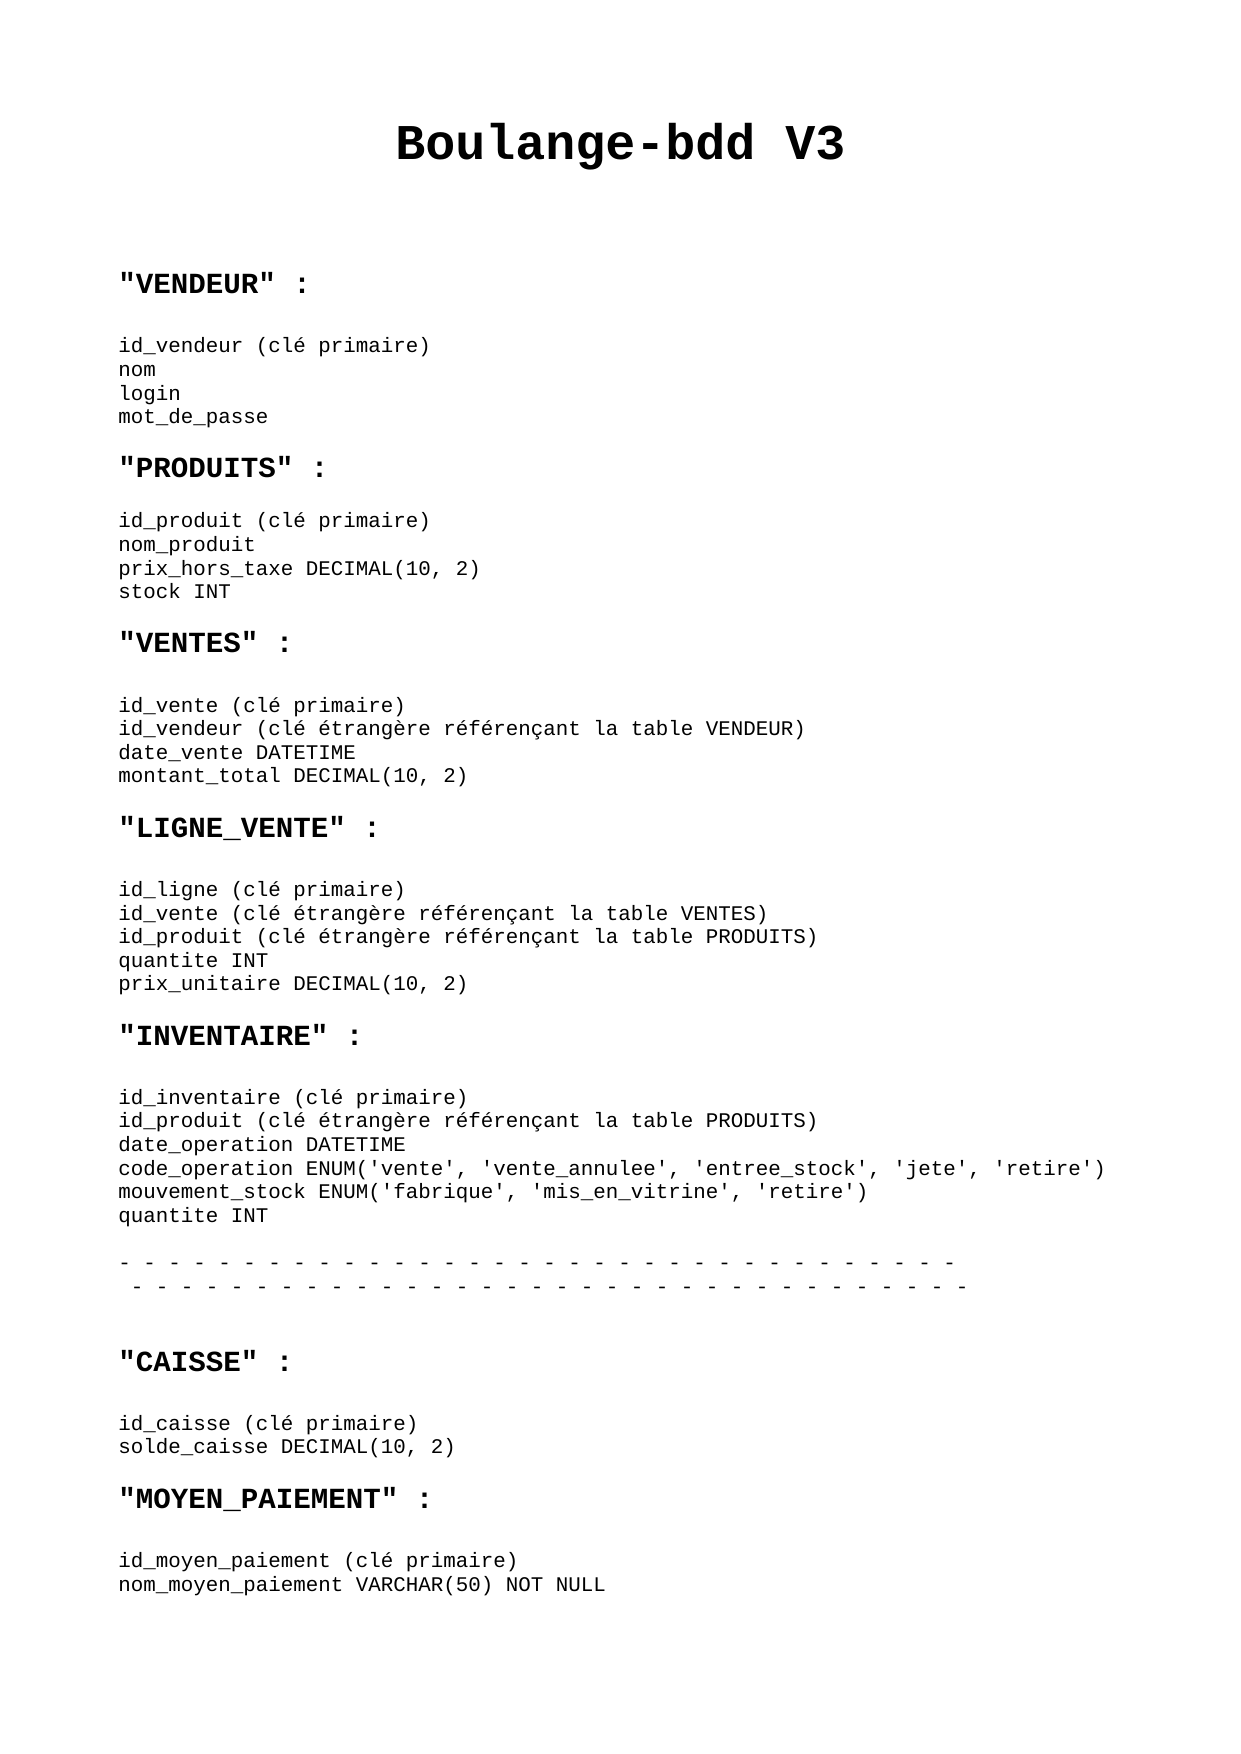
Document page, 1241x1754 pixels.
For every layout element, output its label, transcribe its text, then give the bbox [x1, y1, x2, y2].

text prix_hors_taxe DECIMAL(10, 2) [118, 558, 1122, 581]
text "LIGNE_VENTE" : [118, 813, 1122, 846]
text - - - - - - - - - - - - - - - - - - - - - - - - - - - - - - - - - - [118, 1252, 1122, 1276]
text quantite INT [118, 1205, 1122, 1229]
text solde_caisse DECIMAL(10, 2) [118, 1437, 1122, 1460]
text "CAISSE" : [118, 1347, 1122, 1380]
text nom_moyen_paiement VARCHAR(50) NOT NULL [118, 1573, 1122, 1597]
text id_vendeur (clé primaire) [118, 335, 1122, 359]
text id_ligne (clé primaire) [118, 879, 1122, 902]
text montant_total DECIMAL(10, 2) [118, 766, 1122, 789]
text code_operation ENUM('vente', 'vente_annulee', 'entree_stock', 'jete', 'retire') [118, 1158, 1122, 1181]
text "VENTES" : [118, 628, 1122, 662]
text id_produit (clé étrangère référençant la table PRODUITS) [118, 926, 1122, 950]
text stock INT [118, 581, 1122, 605]
text id_vente (clé étrangère référençant la table VENTES) [118, 902, 1122, 926]
text "MOYEN_PAIEMENT" : [118, 1484, 1122, 1517]
text id_caisse (clé primaire) [118, 1413, 1122, 1437]
text id_produit (clé primaire) [118, 510, 1122, 534]
text "INVENTAIRE" : [118, 1021, 1122, 1054]
text prix_unitaire DECIMAL(10, 2) [118, 973, 1122, 997]
text - - - - - - - - - - - - - - - - - - - - - - - - - - - - - - - - - - [118, 1276, 1122, 1299]
text nom [118, 359, 1122, 383]
text "PRODUITS" : [118, 454, 1122, 487]
text date_vente DATETIME [118, 742, 1122, 766]
text id_moyen_paiement (clé primaire) [118, 1550, 1122, 1573]
text id_vente (clé primaire) [118, 694, 1122, 718]
text id_inventaire (clé primaire) [118, 1087, 1122, 1110]
text "VENDEUR" : [118, 269, 1122, 302]
text mouvement_stock ENUM('fabrique', 'mis_en_vitrine', 'retire') [118, 1181, 1122, 1205]
text id_vendeur (clé étrangère référençant la table VENDEUR) [118, 718, 1122, 742]
text id_produit (clé étrangère référençant la table PRODUITS) [118, 1110, 1122, 1134]
text nom_produit [118, 534, 1122, 558]
text quantite INT [118, 950, 1122, 973]
text mot_de_passe [118, 406, 1122, 430]
text login [118, 383, 1122, 406]
text date_operation DATETIME [118, 1134, 1122, 1158]
text Boulange-bdd V3 [118, 118, 1122, 175]
